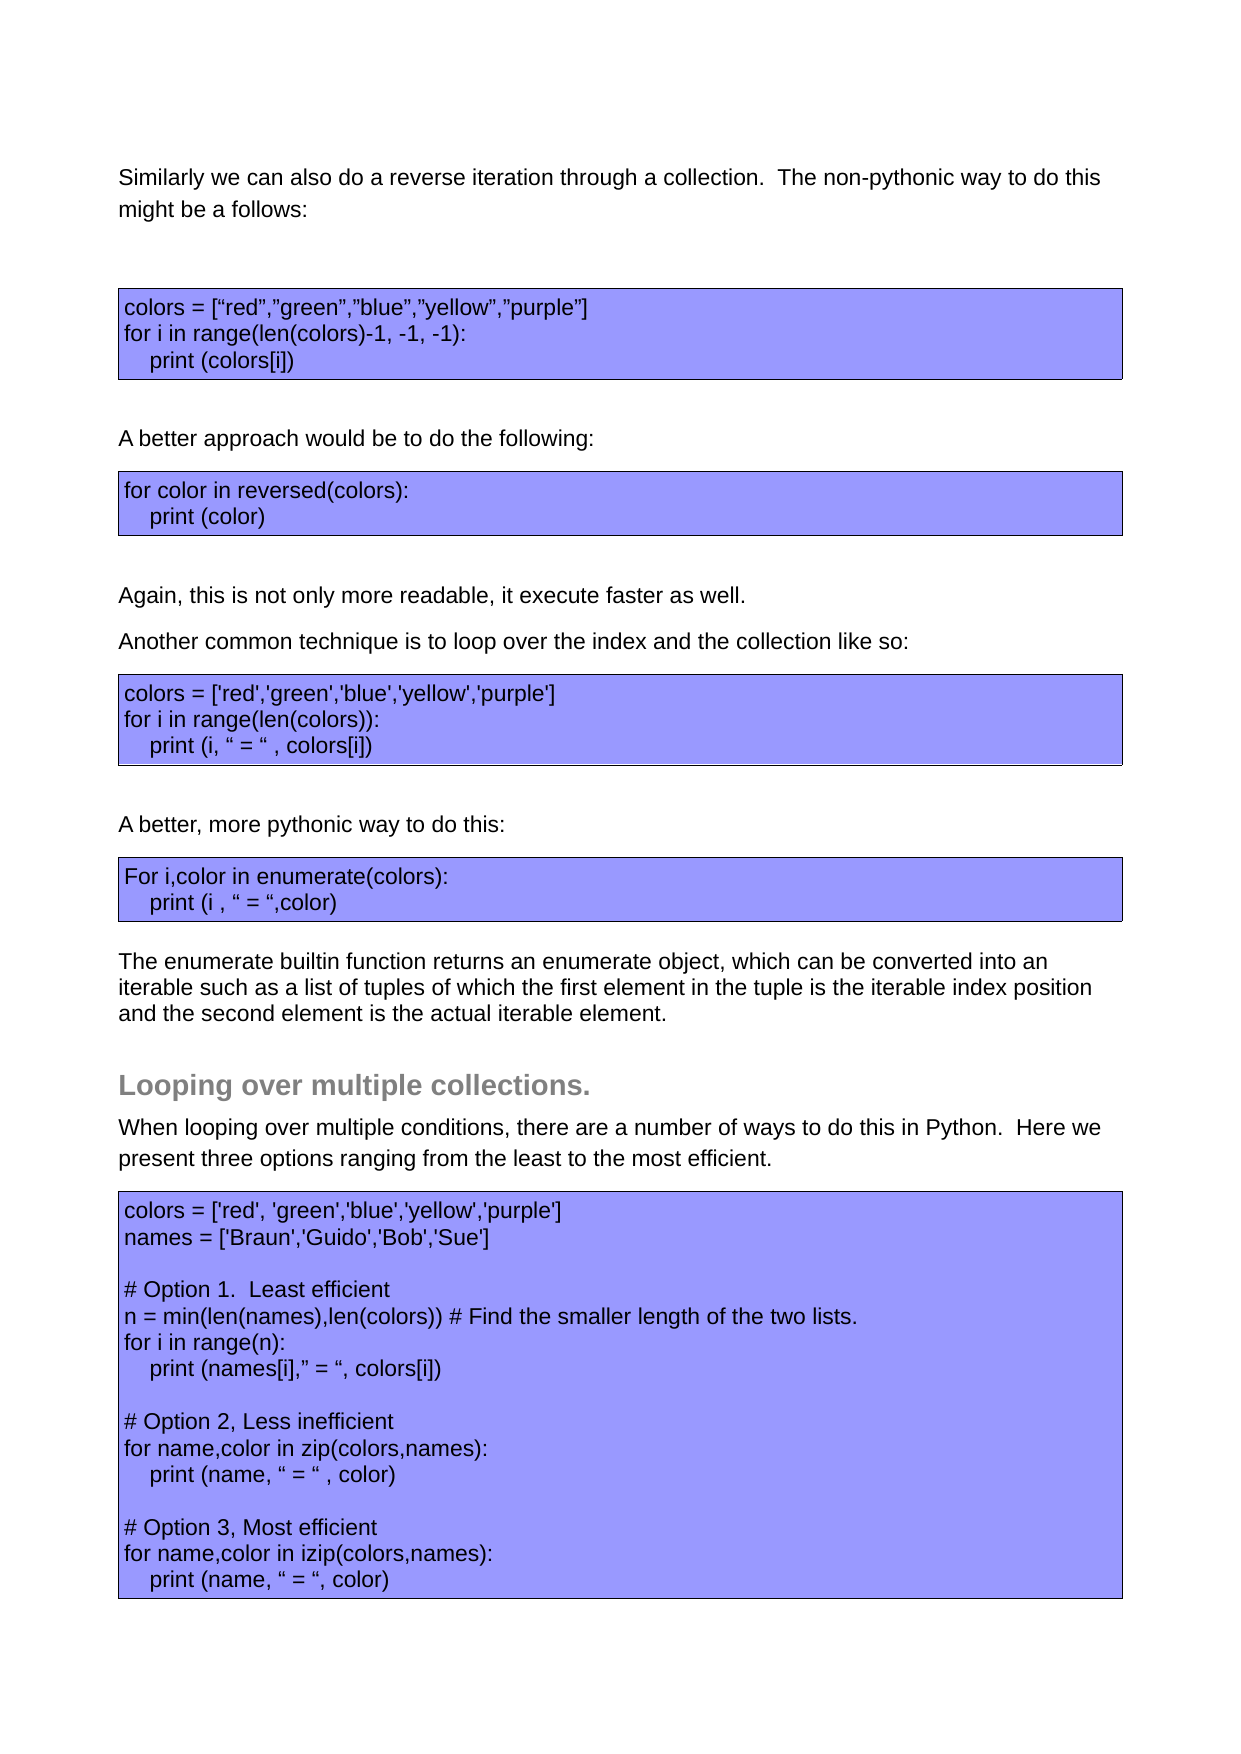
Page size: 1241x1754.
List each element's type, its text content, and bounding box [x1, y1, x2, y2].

text Similarly we can also do a reverse iteration through a collection. The non-pythonic way to do this might be a follows: [118, 164, 1122, 222]
table_header For i,color in enumerate(colors): print (i , “ = “,color) [119, 858, 1122, 921]
table_header for color in reversed(colors): print (color) [119, 472, 1122, 535]
table_header colors = [“red”,”green”,”blue”,”yellow”,”purple”] for i in range(len(colors)-1, -1, -1): print (colors[i]) [119, 289, 1122, 379]
subtitle Looping over multiple collections. [118, 1068, 1122, 1101]
table_header colors = ['red', 'green','blue','yellow','purple'] names = ['Braun','Guido','Bob','Sue'] # Option 1. Least efficient n = min(len(names),len(colors)) # Find the smaller length of the two lists. for i in range(n): print (names[i],” = “, colors[i]) # Option 2, Less inefficient for name,color in zip(colors,names): print (name, “ = “ , color) # Option 3, Most efficient for name,color in izip(colors,names): print (name, “ = “, color) [119, 1192, 1122, 1598]
text The enumerate builtin function returns an enumerate object, which can be converted into an iterable such as a list of tuples of which the first element in the tuple is the iterable index position and the second element is the actual iterable element. [118, 948, 1122, 1027]
text Another common technique is to loop over the index and the collection like so: [118, 628, 1122, 654]
text A better, more pythonic way to do this: [118, 811, 1122, 837]
text Again, this is not only more readable, it execute faster as well. [118, 582, 1122, 608]
table_header colors = ['red','green','blue','yellow','purple'] for i in range(len(colors)): print (i, “ = “ , colors[i]) [119, 675, 1122, 764]
text A better approach would be to do the following: [118, 425, 1122, 451]
text When looping over multiple conditions, there are a number of ways to do this in Python. Here we present three options ranging from the least to the most efficient. [118, 1114, 1122, 1172]
